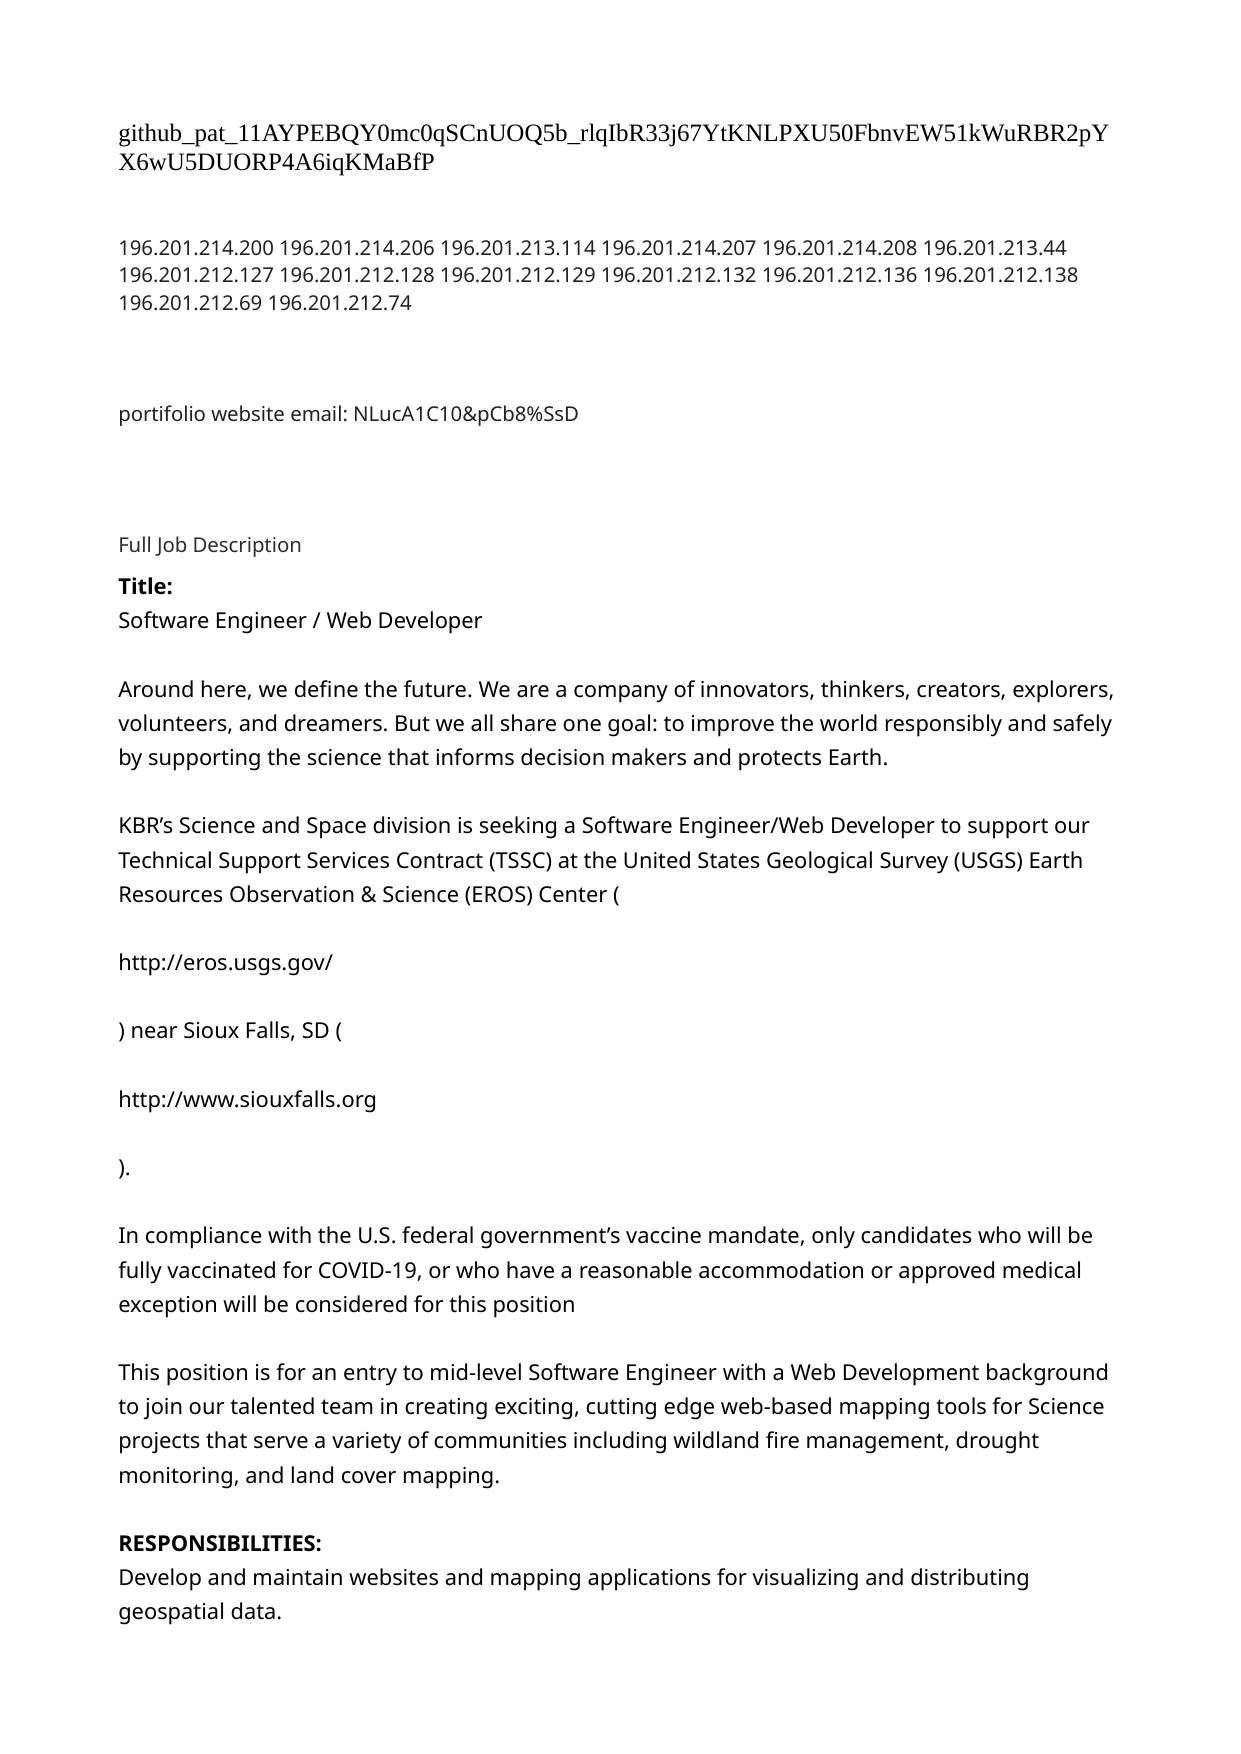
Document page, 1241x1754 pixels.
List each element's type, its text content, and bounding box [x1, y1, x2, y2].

subtitle Full Job Description [118, 531, 1122, 559]
text Title: Software Engineer / Web Developer Around here, we define the future. We are a company of innovators, thinkers, creators, explorers, volunteers, and dreamers. But we all share one goal: to improve the world responsibly and safely by supporting the science that informs decision makers and protects Earth. KBR’s Science and Space division is seeking a Software Engineer/Web Developer to support our Technical Support Services Contract (TSSC) at the United States Geological Survey (USGS) Earth Resources Observation & Science (EROS) Center ( http://eros.usgs.gov/ ) near Sioux Falls, SD ( http://www.siouxfalls.org ). In compliance with the U.S. federal government’s vaccine mandate, only candidates who will be fully vaccinated for COVID-19, or who have a reasonable accommodation or approved medical exception will be considered for this position This position is for an entry to mid-level Software Engineer with a Web Development background to join our talented team in creating exciting, cutting edge web-based mapping tools for Science projects that serve a variety of communities including wildland fire management, drought monitoring, and land cover mapping. RESPONSIBILITIES: Develop and maintain websites and mapping applications for visualizing and distributing geospatial data. [118, 571, 1122, 1626]
text 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 [118, 118, 1122, 176]
text portifolio website email: NLucA1C10&pCb8%SsD [118, 399, 1122, 427]
text 196.201.214.200 196.201.214.206 196.201.213.114 196.201.214.207 196.201.214.208 196.201.213.44 196.201.212.127 196.201.212.128 196.201.212.129 196.201.212.132 196.201.212.136 196.201.212.138 196.201.212.69 196.201.212.74 [118, 233, 1122, 316]
